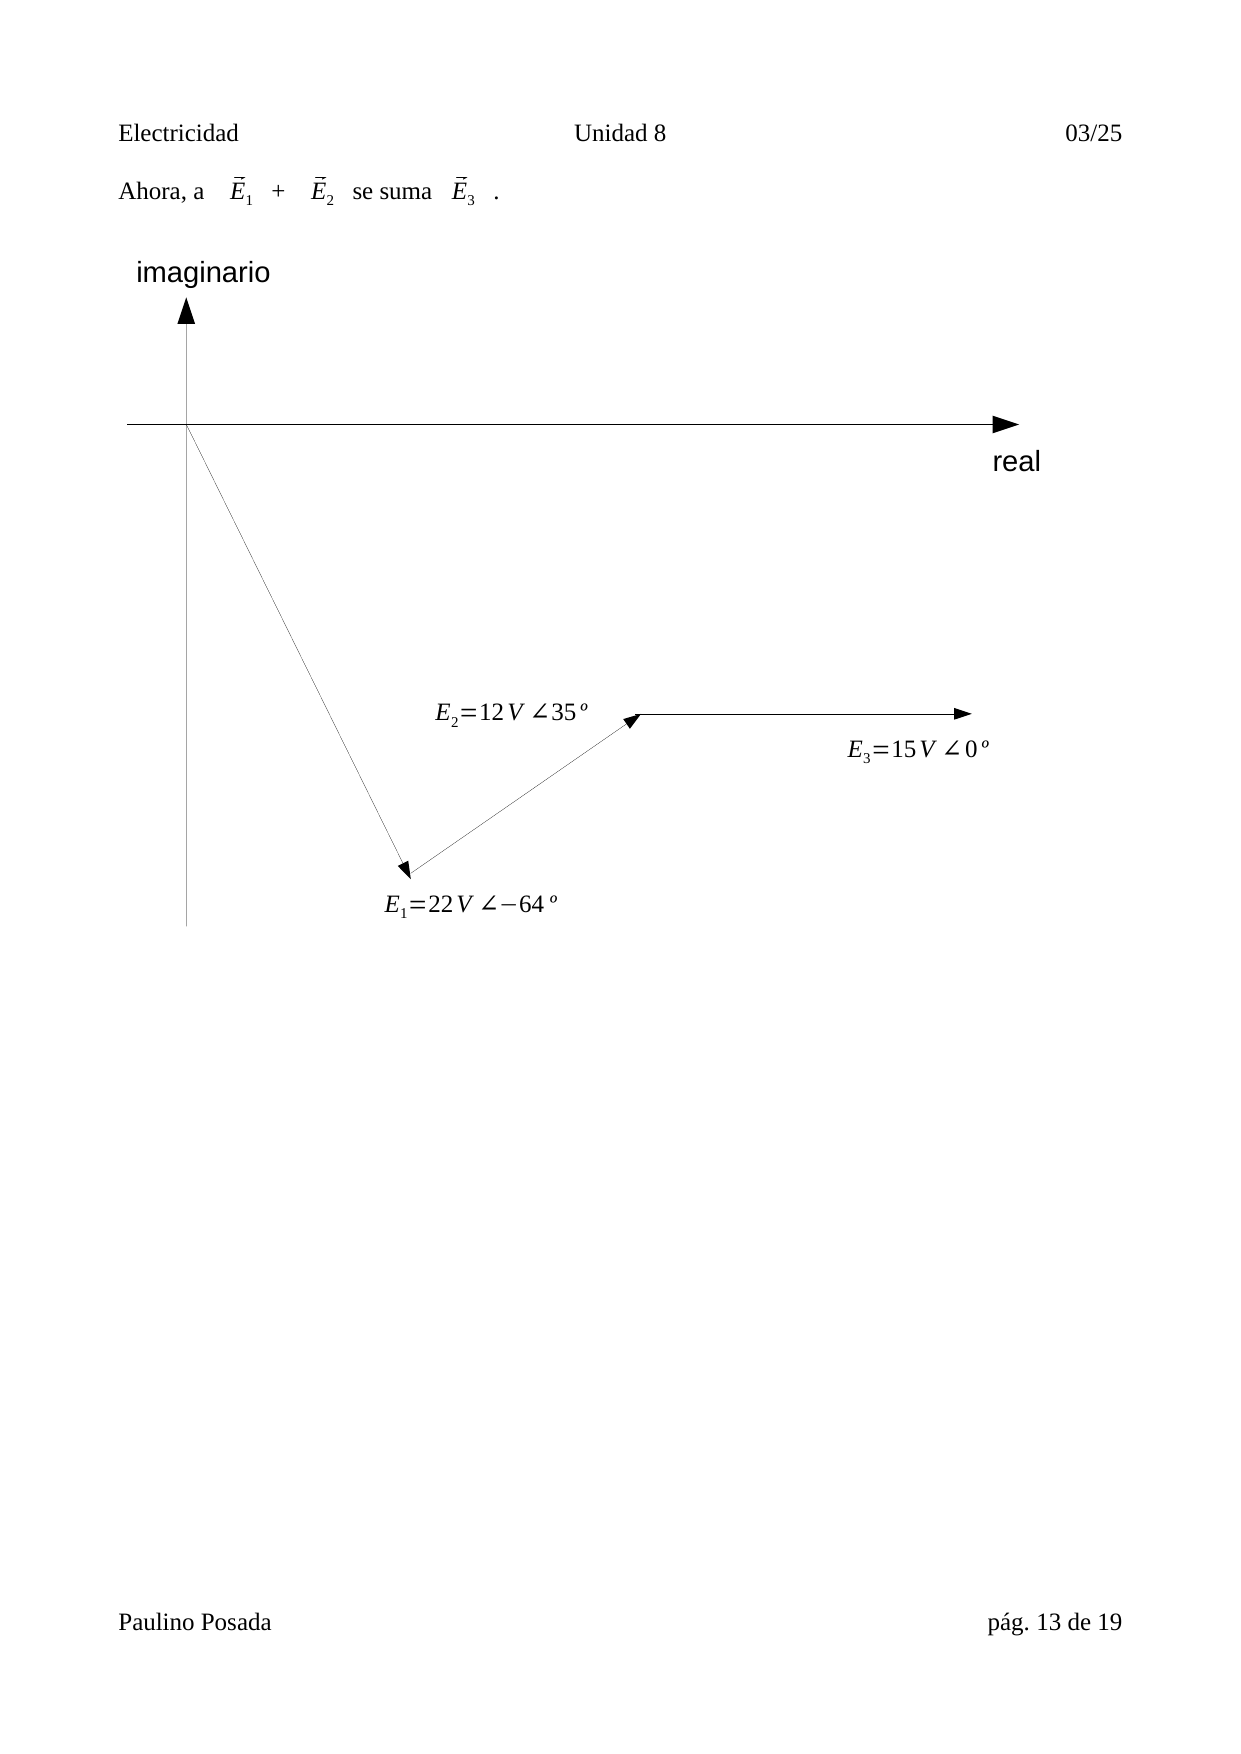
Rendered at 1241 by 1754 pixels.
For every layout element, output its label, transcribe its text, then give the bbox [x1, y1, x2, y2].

text Ahora, a + se suma. [118, 176, 1122, 209]
